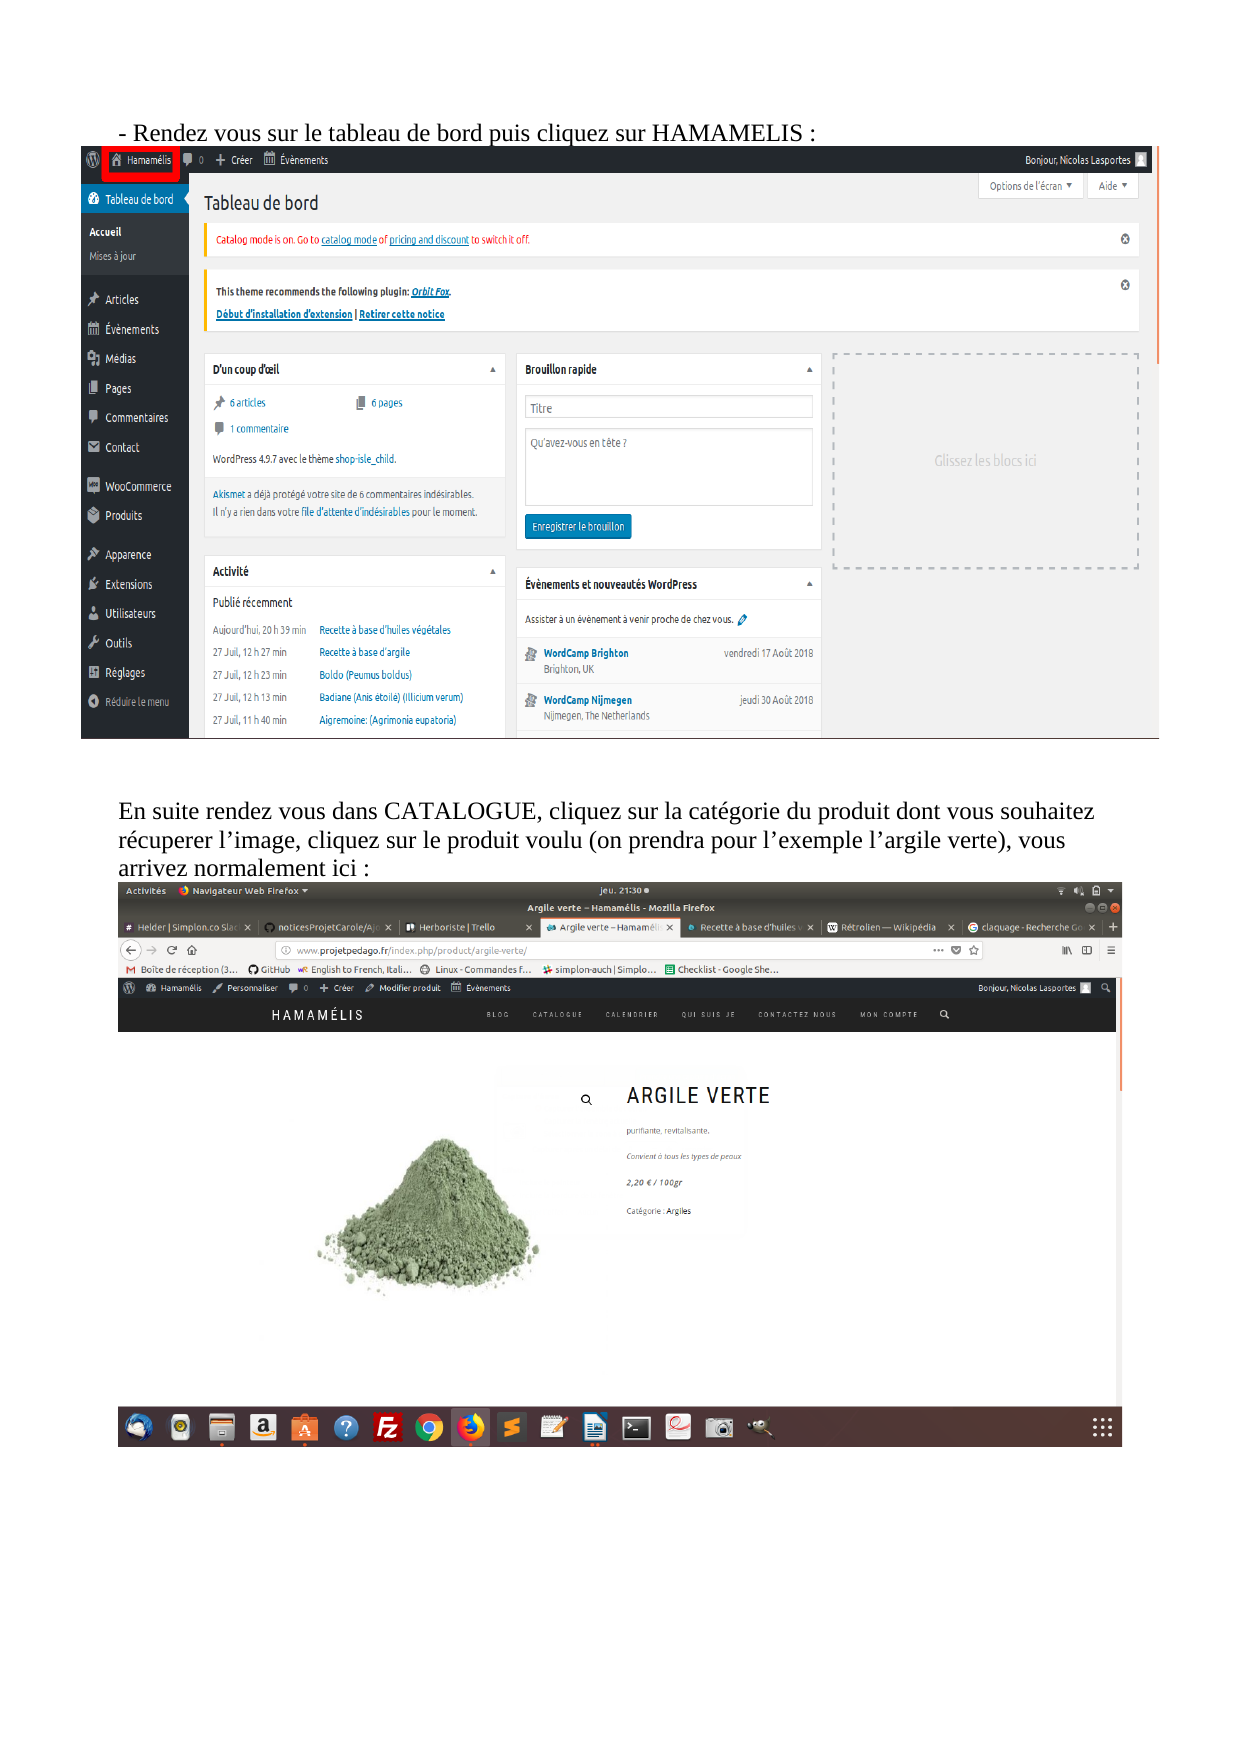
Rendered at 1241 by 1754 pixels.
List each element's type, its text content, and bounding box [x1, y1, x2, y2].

picture [81, 146, 1160, 739]
text En suite rendez vous dans CATALOGUE, cliquez sur la catégorie du produit dont vous souhaitez récuperer l’image, cliquez sur le produit voulu (on prendra pour l’exemple l’argile verte), vous arrivez normalement ici : [118, 796, 1122, 882]
text - Rendez vous sur le tableau de bord puis cliquez sur HAMAMELIS : [118, 118, 1122, 146]
picture [89, 193, 99, 203]
picture [118, 882, 1123, 1447]
